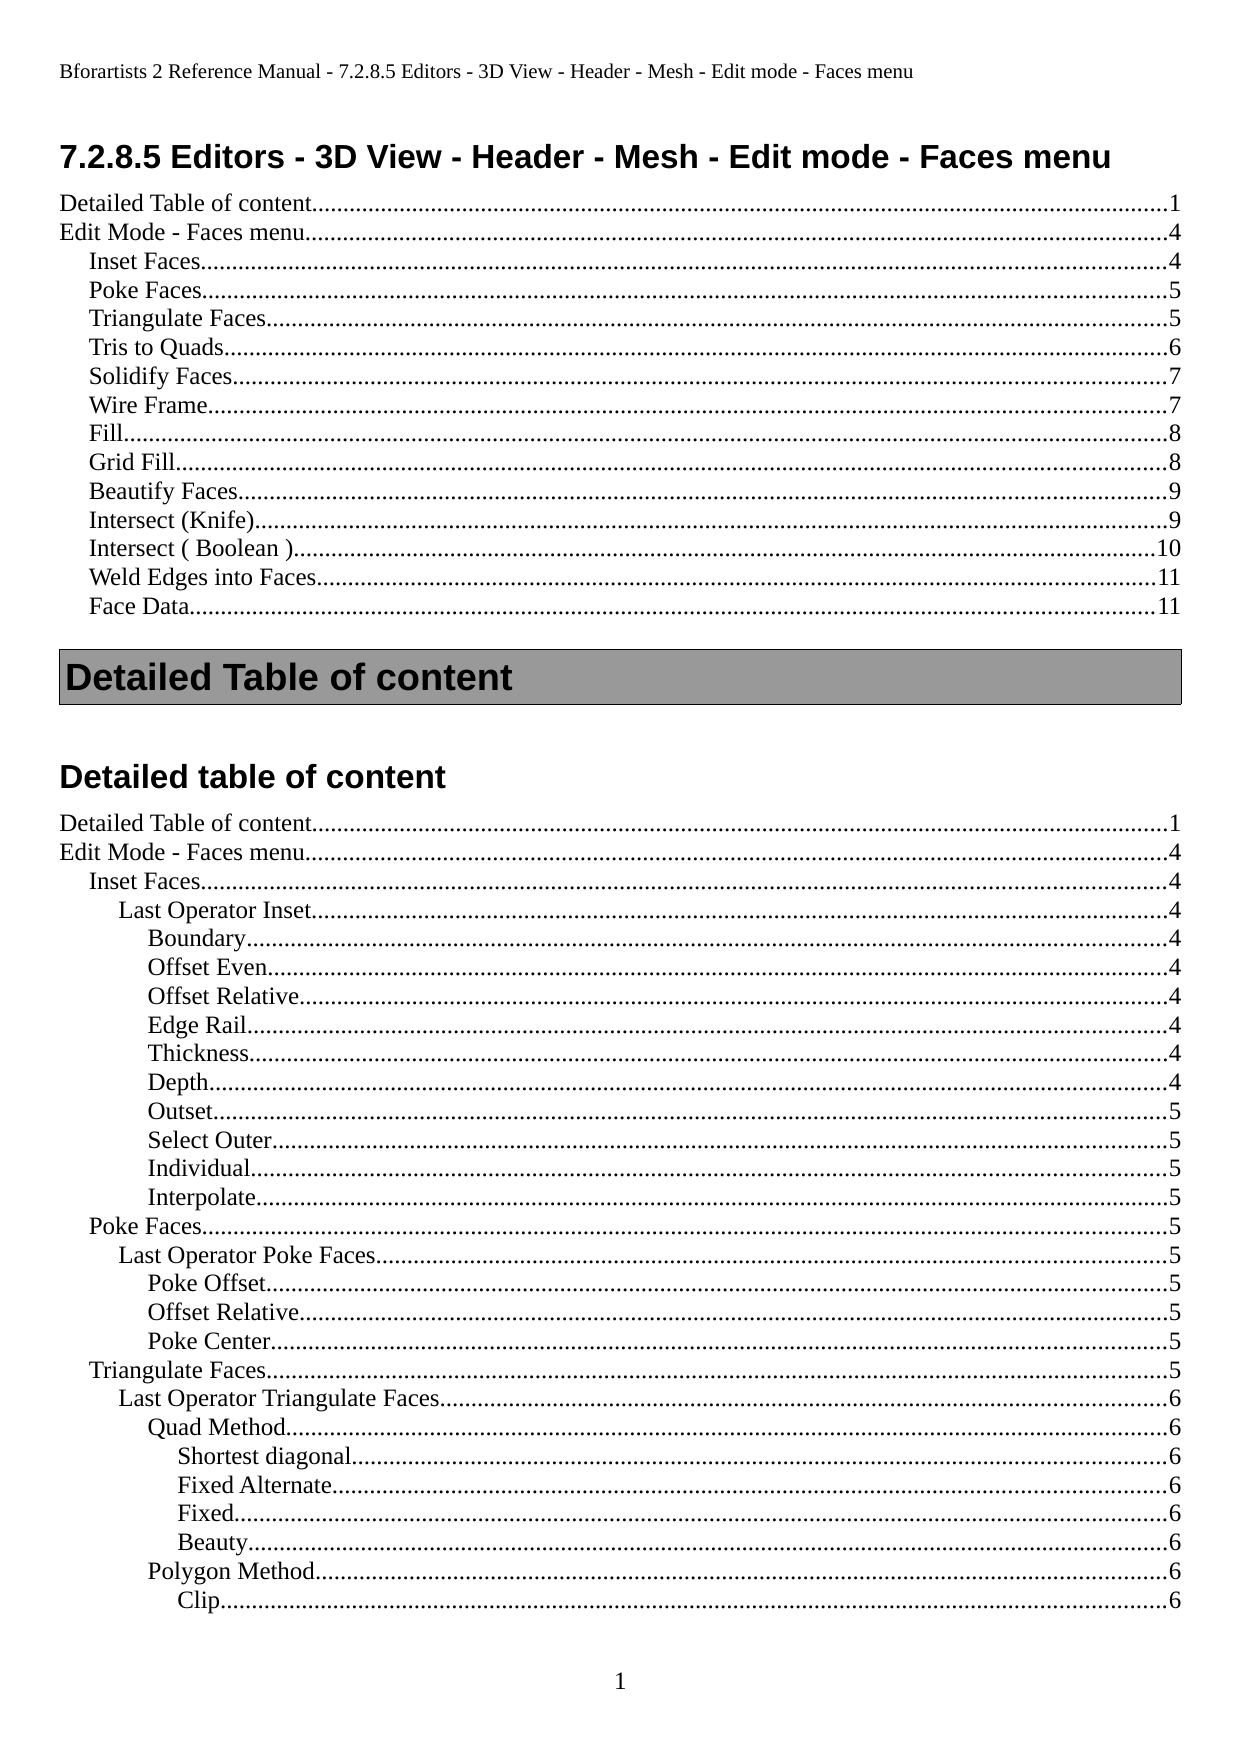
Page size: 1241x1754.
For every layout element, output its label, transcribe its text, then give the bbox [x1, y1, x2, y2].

text Inset Faces 4 [88, 246, 1181, 275]
text Quad Method 6 [147, 1412, 1181, 1441]
text Triangulate Faces 5 [88, 1355, 1181, 1383]
text Grid Fill 8 [88, 447, 1181, 476]
text Fixed Alternate 6 [177, 1470, 1181, 1498]
text Depth 4 [147, 1067, 1181, 1096]
table_header Detailed Table of content [60, 650, 1181, 704]
text Poke Center 5 [147, 1326, 1181, 1355]
text Poke Faces 5 [88, 275, 1181, 303]
text Intersect ( Boolean ) 10 [88, 533, 1181, 562]
text Face Data 11 [88, 591, 1181, 620]
text Last Operator Triangulate Faces 6 [118, 1383, 1181, 1412]
text Offset Relative 5 [147, 1297, 1181, 1326]
text Detailed Table of content 1 [59, 188, 1181, 217]
text Clip 6 [177, 1585, 1181, 1613]
text Weld Edges into Faces 11 [88, 562, 1181, 591]
subtitle 7.2.8.5 Editors - 3D View - Header - Mesh - Edit mode - Faces menu [59, 138, 1181, 176]
text Polygon Method 6 [147, 1556, 1181, 1585]
text Outset 5 [147, 1096, 1181, 1125]
text Poke Faces 5 [88, 1211, 1181, 1240]
text Individual 5 [147, 1153, 1181, 1182]
text Thickness 4 [147, 1038, 1181, 1067]
text Beautify Faces 9 [88, 476, 1181, 505]
text Last Operator Inset 4 [118, 895, 1181, 923]
text Solidify Faces 7 [88, 361, 1181, 390]
text Offset Relative 4 [147, 981, 1181, 1010]
text Last Operator Poke Faces 5 [118, 1240, 1181, 1268]
text Beauty 6 [177, 1527, 1181, 1556]
text Edit Mode - Faces menu 4 [59, 837, 1181, 866]
text Inset Faces 4 [88, 866, 1181, 895]
text Intersect (Knife) 9 [88, 505, 1181, 533]
text Triangulate Faces 5 [88, 303, 1181, 332]
text Select Outer 5 [147, 1125, 1181, 1153]
text Poke Offset 5 [147, 1268, 1181, 1297]
text Fill 8 [88, 418, 1181, 447]
text Detailed Table of content 1 [59, 808, 1181, 837]
subtitle Detailed table of content [59, 758, 1181, 796]
text Boundary 4 [147, 923, 1181, 952]
text Wire Frame 7 [88, 390, 1181, 418]
text Fixed 6 [177, 1498, 1181, 1527]
text Edit Mode - Faces menu 4 [59, 217, 1181, 246]
text Shortest diagonal 6 [177, 1441, 1181, 1470]
text Edge Rail 4 [147, 1010, 1181, 1038]
text Tris to Quads 6 [88, 332, 1181, 361]
text Offset Even 4 [147, 952, 1181, 981]
text Interpolate 5 [147, 1182, 1181, 1211]
